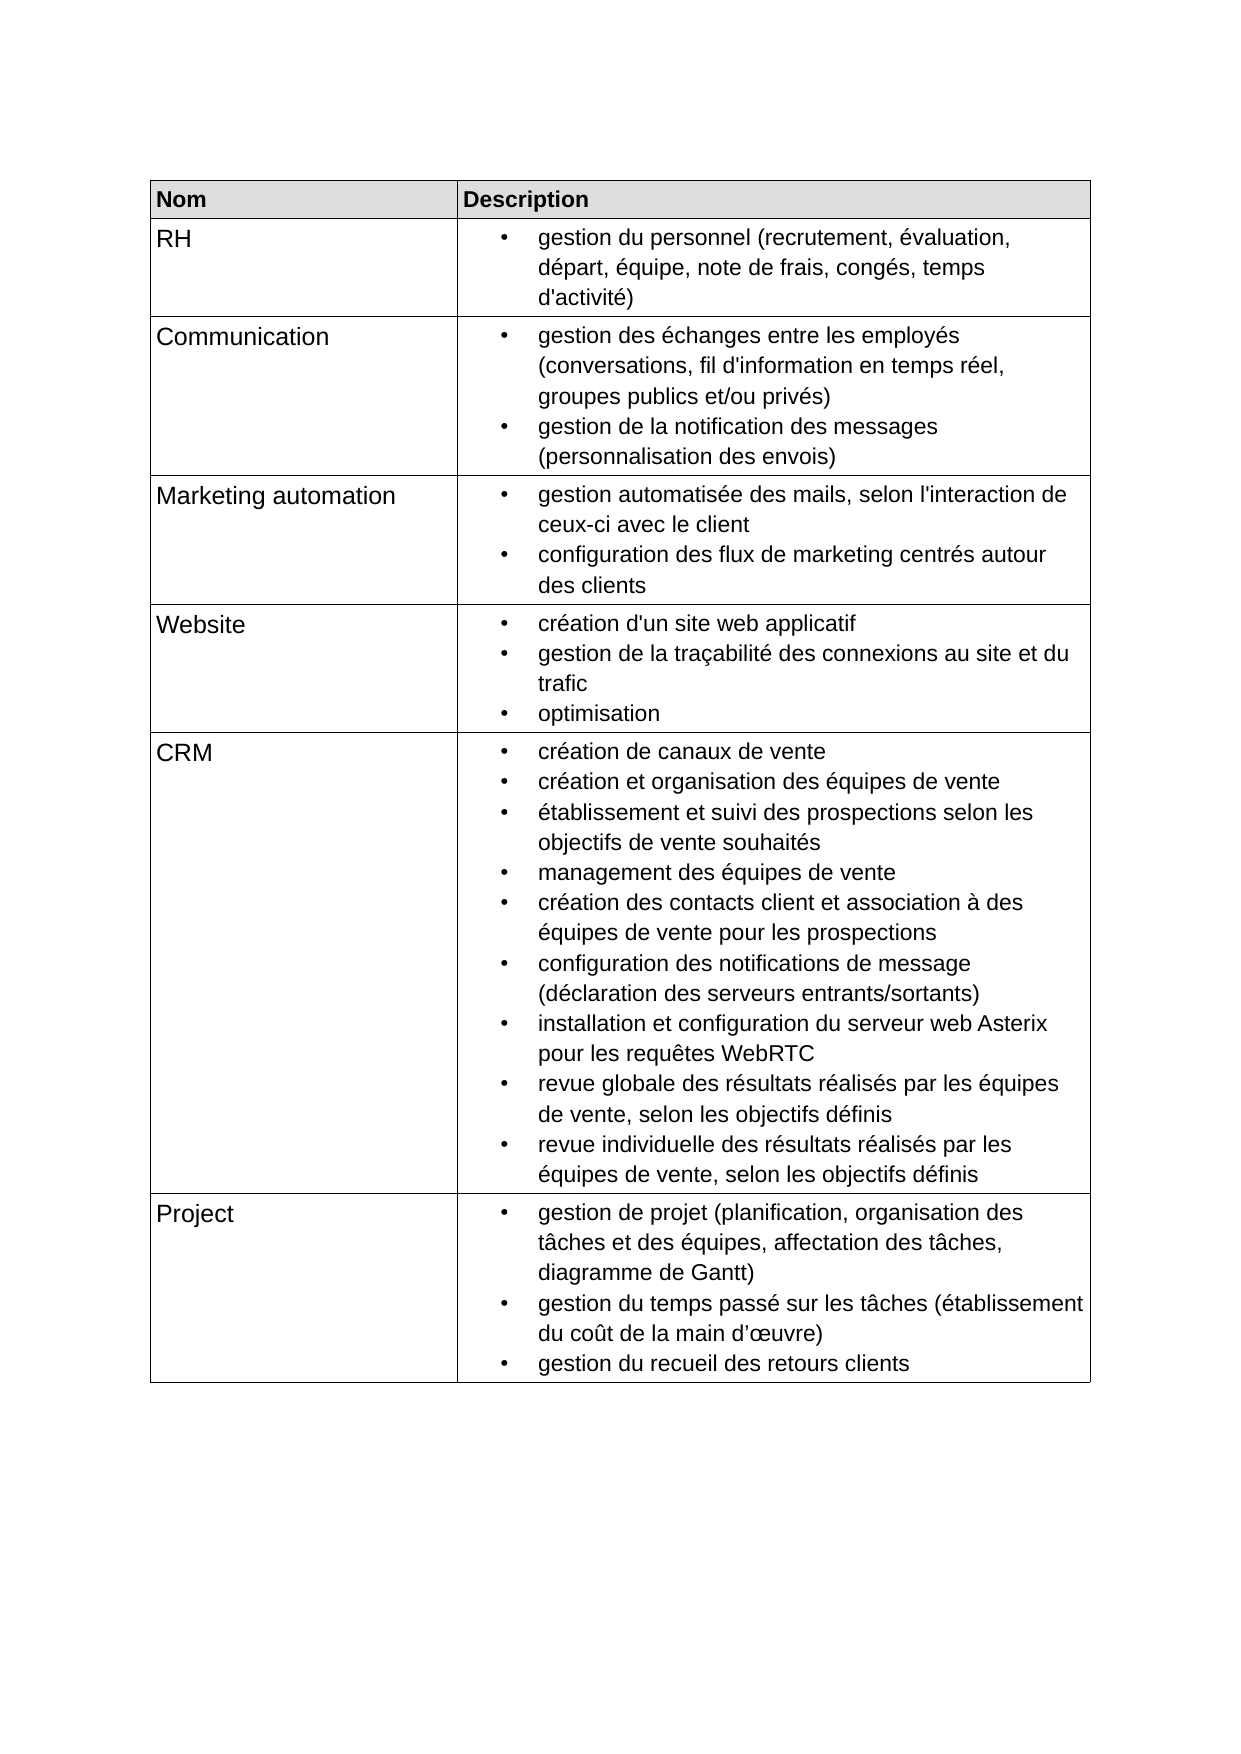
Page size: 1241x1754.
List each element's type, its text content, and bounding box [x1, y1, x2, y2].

table_cell gestion des échanges entre les employés (conversations, fil d'information en temps réel, groupes publics et/ou privés) gestion de la notification des messages (personnalisation des envois) [458, 317, 1090, 475]
table_cell création de canaux de vente création et organisation des équipes de vente établissement et suivi des prospections selon les objectifs de vente souhaités management des équipes de vente création des contacts client et association à des équipes de vente pour les prospections configuration des notifications de message (déclaration des serveurs entrants/sortants) installation et configuration du serveur web Asterix pour les requêtes WebRTC revue globale des résultats réalisés par les équipes de vente, selon les objectifs définis revue individuelle des résultats réalisés par les équipes de vente, selon les objectifs définis [458, 733, 1090, 1193]
table_cell Website [151, 605, 457, 732]
table_cell RH [151, 219, 457, 316]
table_header Nom [151, 181, 457, 218]
table_cell création d'un site web applicatif gestion de la traçabilité des connexions au site et du trafic optimisation [458, 605, 1090, 732]
table_cell gestion automatisée des mails, selon l'interaction de ceux-ci avec le client configuration des flux de marketing centrés autour des clients [458, 476, 1090, 604]
table_cell gestion de projet (planification, organisation des tâches et des équipes, affectation des tâches, diagramme de Gantt) gestion du temps passé sur les tâches (établissement du coût de la main d’œuvre) gestion du recueil des retours clients [458, 1194, 1090, 1382]
table_cell Project [151, 1194, 457, 1382]
table_cell Communication [151, 317, 457, 475]
table_cell Marketing automation [151, 476, 457, 604]
table_cell gestion du personnel (recrutement, évaluation, départ, équipe, note de frais, congés, temps d'activité) [458, 219, 1090, 316]
table_header Description [458, 181, 1090, 218]
table_cell CRM [151, 733, 457, 1193]
